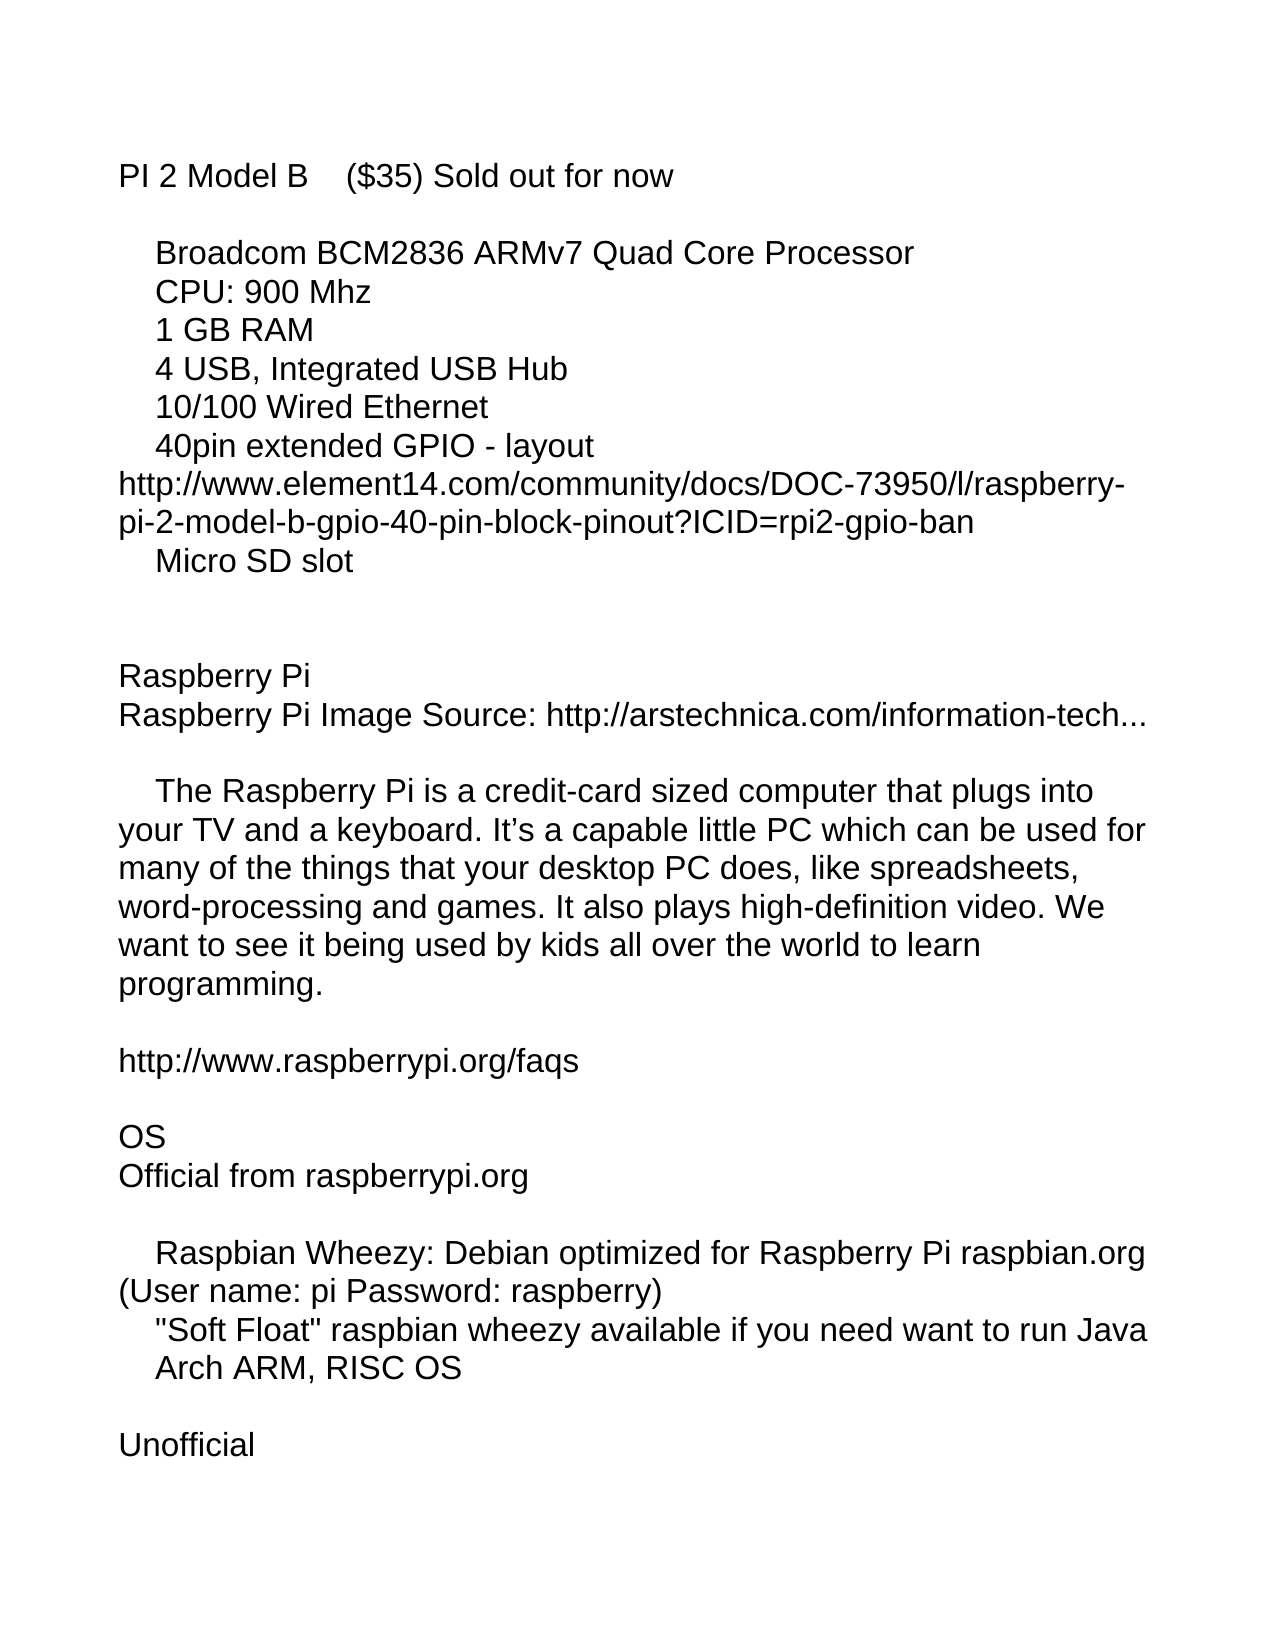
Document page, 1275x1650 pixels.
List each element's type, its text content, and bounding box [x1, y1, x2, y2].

text Broadcom BCM2836 ARMv7 Quad Core Processor [118, 233, 1157, 272]
text OS [118, 1117, 1157, 1156]
text Raspberry Pi [118, 656, 1157, 695]
text PI 2 Model B ($35) Sold out for now [118, 157, 1157, 195]
text 10/100 Wired Ethernet [118, 387, 1157, 426]
text The Raspberry Pi is a credit-card sized computer that plugs into your TV and a keyboard. It’s a capable little PC which can be used for many of the things that your desktop PC does, like spreadsheets, word-processing and games. It also plays high-definition video. We want to see it being used by kids all over the world to learn programming. [118, 772, 1157, 1002]
text 1 GB RAM [118, 310, 1157, 349]
text Arch ARM, RISC OS [118, 1348, 1157, 1387]
text "Soft Float" raspbian wheezy available if you need want to run Java [118, 1310, 1157, 1348]
text http://www.raspberrypi.org/faqs [118, 1041, 1157, 1079]
text 4 USB, Integrated USB Hub [118, 349, 1157, 387]
text Raspbian Wheezy: Debian optimized for Raspberry Pi raspbian.org (User name: pi Password: raspberry) [118, 1233, 1157, 1310]
text Official from raspberrypi.org [118, 1156, 1157, 1194]
text Unofficial [118, 1425, 1157, 1463]
text Raspberry Pi Image Source: http://arstechnica.com/information-tech... [118, 695, 1157, 733]
text 40pin extended GPIO - layout http://www.element14.com/community/docs/DOC-73950/l/raspberry-pi-2-model-b-gpio-40-pin-block-pinout?ICID=rpi2-gpio-ban [118, 426, 1157, 541]
text Micro SD slot [118, 541, 1157, 579]
text CPU: 900 Mhz [118, 272, 1157, 310]
